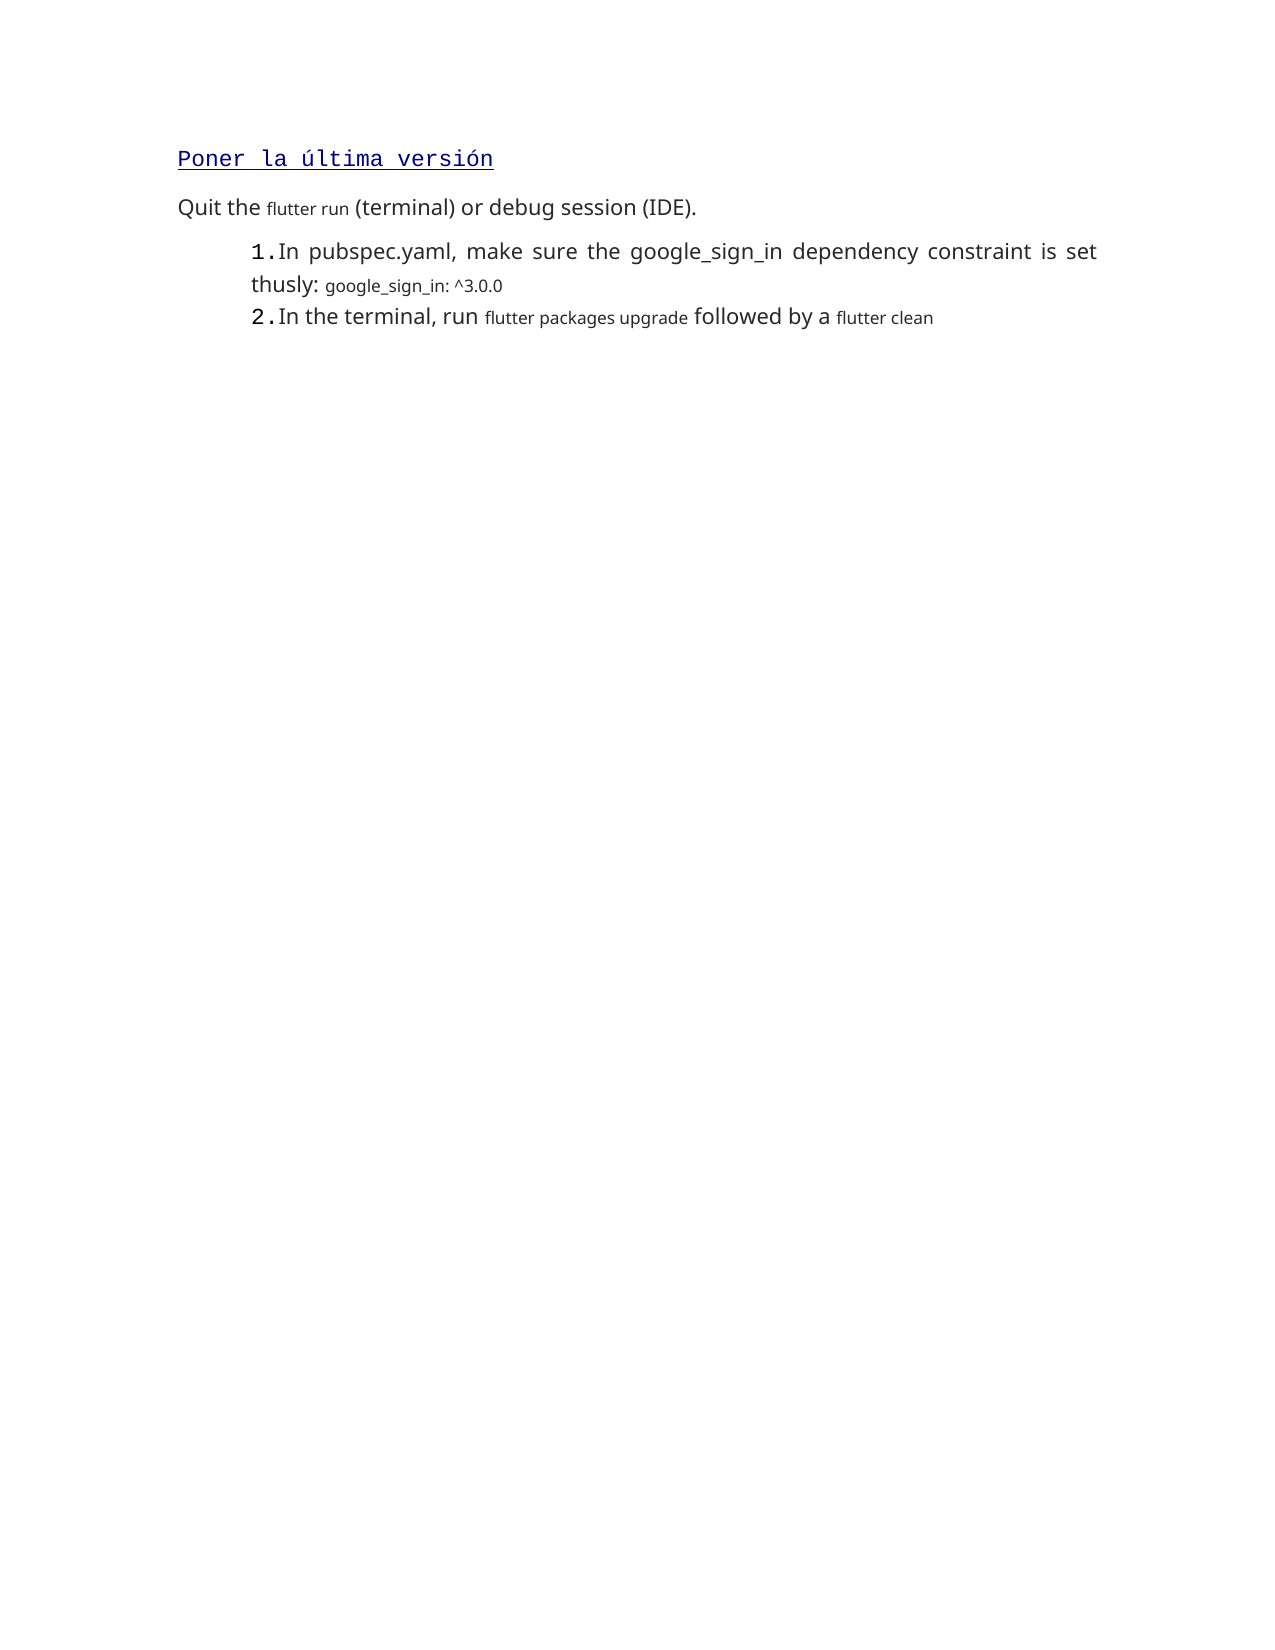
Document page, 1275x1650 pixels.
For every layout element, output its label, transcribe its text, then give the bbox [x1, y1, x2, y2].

text Poner la última versión [177, 148, 1098, 173]
list In pubspec.yaml, make sure the google_sign_in dependency constraint is set thusly: google_sign_in: ^3.0.0 [177, 236, 1098, 298]
text Quit the flutter run (terminal) or debug session (IDE). [177, 192, 1098, 222]
list In the terminal, run flutter packages upgrade followed by a flutter clean [177, 301, 1098, 331]
